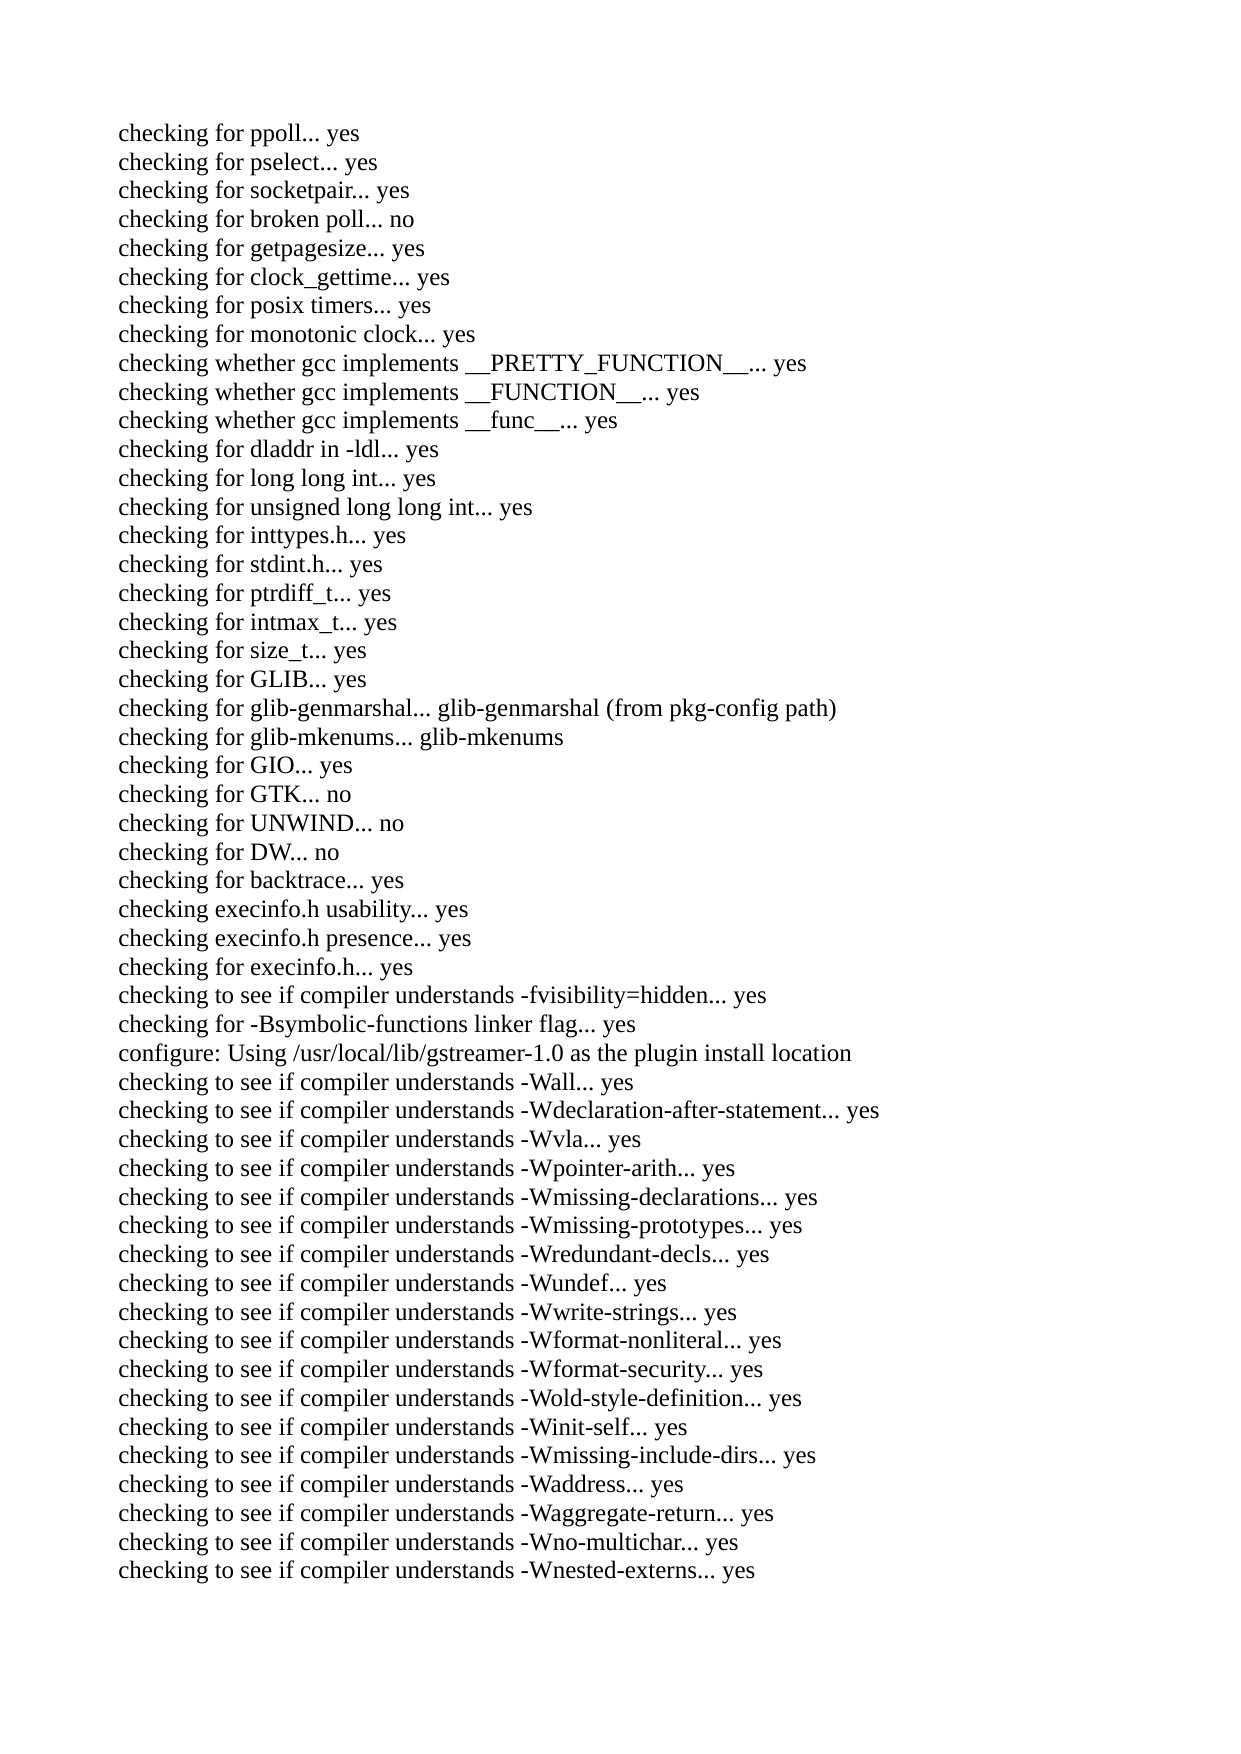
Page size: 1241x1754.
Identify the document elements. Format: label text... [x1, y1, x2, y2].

text checking to see if compiler understands -Waddress... yes [118, 1469, 1122, 1498]
text checking to see if compiler understands -Wvla... yes [118, 1124, 1122, 1153]
text checking for size_t... yes [118, 636, 1122, 664]
text checking for DW... no [118, 837, 1122, 866]
text checking for clock_gettime... yes [118, 262, 1122, 291]
text checking for getpagesize... yes [118, 233, 1122, 262]
text checking for unsigned long long int... yes [118, 492, 1122, 521]
text checking to see if compiler understands -Wold-style-definition... yes [118, 1383, 1122, 1412]
text checking for long long int... yes [118, 463, 1122, 492]
text checking for intmax_t... yes [118, 607, 1122, 636]
text checking for socketpair... yes [118, 176, 1122, 204]
text checking to see if compiler understands -Wwrite-strings... yes [118, 1297, 1122, 1326]
text checking to see if compiler understands -Wmissing-declarations... yes [118, 1182, 1122, 1211]
text checking to see if compiler understands -Wno-multichar... yes [118, 1527, 1122, 1556]
text checking for GLIB... yes [118, 664, 1122, 693]
text checking for UNWIND... no [118, 808, 1122, 837]
text checking to see if compiler understands -Wmissing-include-dirs... yes [118, 1441, 1122, 1469]
text checking for stdint.h... yes [118, 549, 1122, 578]
text checking execinfo.h usability... yes [118, 894, 1122, 923]
text checking whether gcc implements __FUNCTION__... yes [118, 377, 1122, 406]
text checking for inttypes.h... yes [118, 521, 1122, 549]
text checking whether gcc implements __func__... yes [118, 406, 1122, 434]
text checking to see if compiler understands -Wredundant-decls... yes [118, 1239, 1122, 1268]
text checking for posix timers... yes [118, 291, 1122, 319]
text checking to see if compiler understands -fvisibility=hidden... yes [118, 981, 1122, 1009]
text checking for glib-genmarshal... glib-genmarshal (from pkg-config path) [118, 693, 1122, 722]
text checking to see if compiler understands -Wundef... yes [118, 1268, 1122, 1297]
text checking for GIO... yes [118, 751, 1122, 779]
text checking for GTK... no [118, 779, 1122, 808]
text checking for broken poll... no [118, 204, 1122, 233]
text checking for -Bsymbolic-functions linker flag... yes [118, 1009, 1122, 1038]
text checking to see if compiler understands -Wformat-nonliteral... yes [118, 1326, 1122, 1354]
text checking execinfo.h presence... yes [118, 923, 1122, 952]
text checking for ppoll... yes [118, 118, 1122, 147]
text checking to see if compiler understands -Wpointer-arith... yes [118, 1153, 1122, 1182]
text checking whether gcc implements __PRETTY_FUNCTION__... yes [118, 348, 1122, 377]
text checking to see if compiler understands -Wdeclaration-after-statement... yes [118, 1096, 1122, 1124]
text checking to see if compiler understands -Waggregate-return... yes [118, 1498, 1122, 1527]
text checking to see if compiler understands -Wformat-security... yes [118, 1354, 1122, 1383]
text checking to see if compiler understands -Winit-self... yes [118, 1412, 1122, 1441]
text checking to see if compiler understands -Wmissing-prototypes... yes [118, 1211, 1122, 1239]
text checking for execinfo.h... yes [118, 952, 1122, 981]
text checking for monotonic clock... yes [118, 319, 1122, 348]
text configure: Using /usr/local/lib/gstreamer-1.0 as the plugin install location [118, 1038, 1122, 1067]
text checking for pselect... yes [118, 147, 1122, 176]
text checking for glib-mkenums... glib-mkenums [118, 722, 1122, 751]
text checking for ptrdiff_t... yes [118, 578, 1122, 607]
text checking to see if compiler understands -Wnested-externs... yes [118, 1556, 1122, 1584]
text checking to see if compiler understands -Wall... yes [118, 1067, 1122, 1096]
text checking for backtrace... yes [118, 866, 1122, 894]
text checking for dladdr in -ldl... yes [118, 434, 1122, 463]
